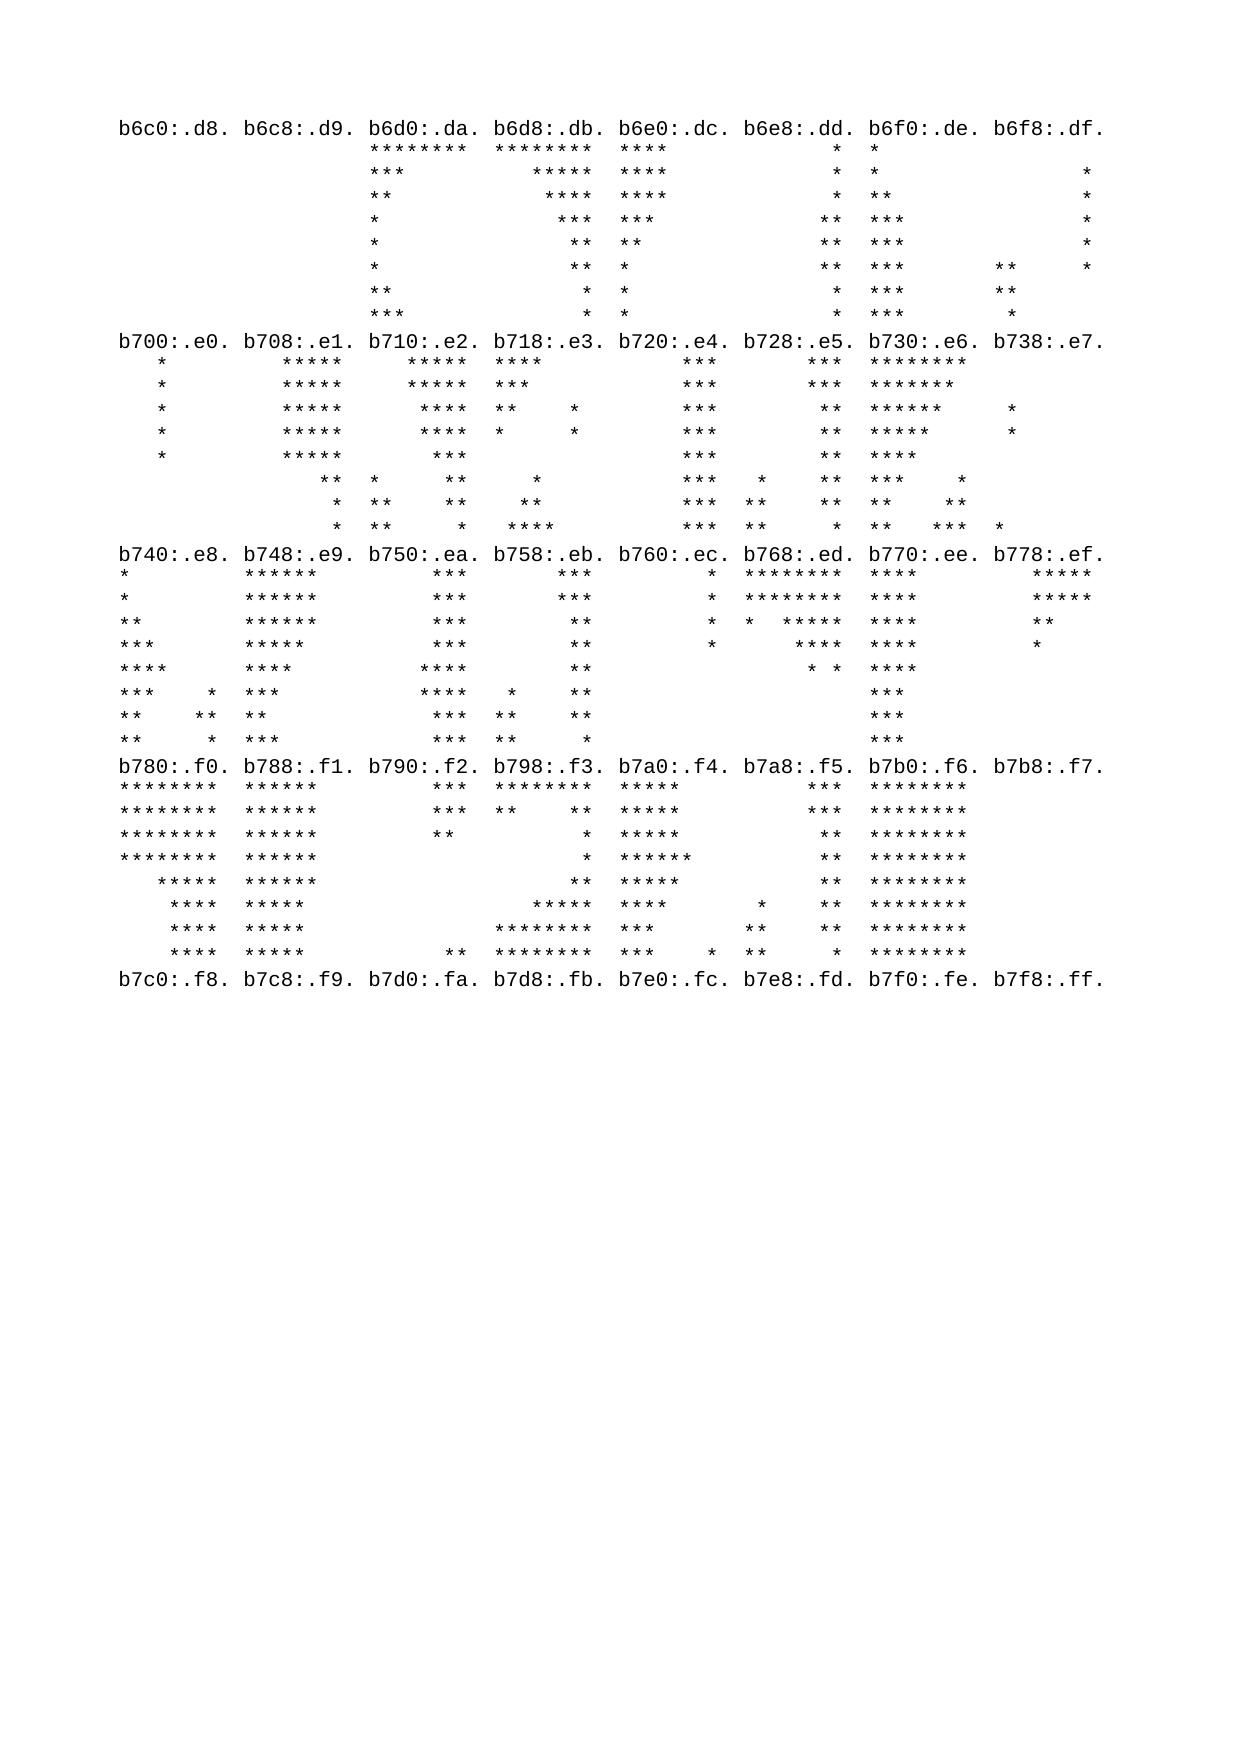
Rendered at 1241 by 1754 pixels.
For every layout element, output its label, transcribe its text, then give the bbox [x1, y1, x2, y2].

text * ****** *** *** * ******** **** ***** [118, 567, 1122, 591]
text **** **** **** ** * * **** [118, 662, 1122, 686]
text b780:.f0. b788:.f1. b790:.f2. b798:.f3. b7a0:.f4. b7a8:.f5. b7b0:.f6. b7b8:.f7. [118, 757, 1122, 780]
text * ****** *** *** * ******** **** ***** [118, 591, 1122, 615]
text b7c0:.f8. b7c8:.f9. b7d0:.fa. b7d8:.fb. b7e0:.fc. b7e8:.fd. b7f0:.fe. b7f8:.ff. [118, 969, 1122, 993]
text * *** *** ** *** * [118, 213, 1122, 236]
text ******** ****** *** ** ** ***** *** ******** [118, 804, 1122, 827]
text * ** ** ** *** ** ** ** ** [118, 496, 1122, 520]
text **** ***** ******** *** ** ** ******** [118, 922, 1122, 946]
text ***** ****** ** ***** ** ******** [118, 875, 1122, 898]
text * ** ** ** *** * [118, 236, 1122, 260]
text ** * * * *** ** [118, 284, 1122, 307]
text * ***** ***** **** *** *** ******** [118, 354, 1122, 378]
text ** * *** *** ** * *** [118, 733, 1122, 757]
text ** ** ** *** ** ** *** [118, 709, 1122, 733]
text b6c0:.d8. b6c8:.d9. b6d0:.da. b6d8:.db. b6e0:.dc. b6e8:.dd. b6f0:.de. b6f8:.df. [118, 118, 1122, 142]
text * ** * ** *** ** * [118, 260, 1122, 284]
text **** ***** ** ******** *** * ** * ******** [118, 946, 1122, 969]
text * ***** *** *** ** **** [118, 449, 1122, 473]
text ******** ****** *** ******** ***** *** ******** [118, 780, 1122, 804]
text *** ***** *** ** * **** **** * [118, 638, 1122, 662]
text *** * * * *** * [118, 307, 1122, 331]
text * ***** ***** *** *** *** ******* [118, 378, 1122, 402]
text b740:.e8. b748:.e9. b750:.ea. b758:.eb. b760:.ec. b768:.ed. b770:.ee. b778:.ef. [118, 544, 1122, 567]
text ******** ******** **** * * [118, 142, 1122, 165]
text **** ***** ***** **** * ** ******** [118, 898, 1122, 922]
text *** ***** **** * * * [118, 165, 1122, 189]
text * ***** **** ** * *** ** ****** * [118, 402, 1122, 426]
text ******** ****** * ****** ** ******** [118, 851, 1122, 875]
text b700:.e0. b708:.e1. b710:.e2. b718:.e3. b720:.e4. b728:.e5. b730:.e6. b738:.e7. [118, 331, 1122, 354]
text ******** ****** ** * ***** ** ******** [118, 827, 1122, 851]
text * ***** **** * * *** ** ***** * [118, 426, 1122, 449]
text ** ****** *** ** * * ***** **** ** [118, 615, 1122, 638]
text * ** * **** *** ** * ** *** * [118, 520, 1122, 544]
text ** * ** * *** * ** *** * [118, 473, 1122, 496]
text ** **** **** * ** * [118, 189, 1122, 213]
text *** * *** **** * ** *** [118, 686, 1122, 709]
